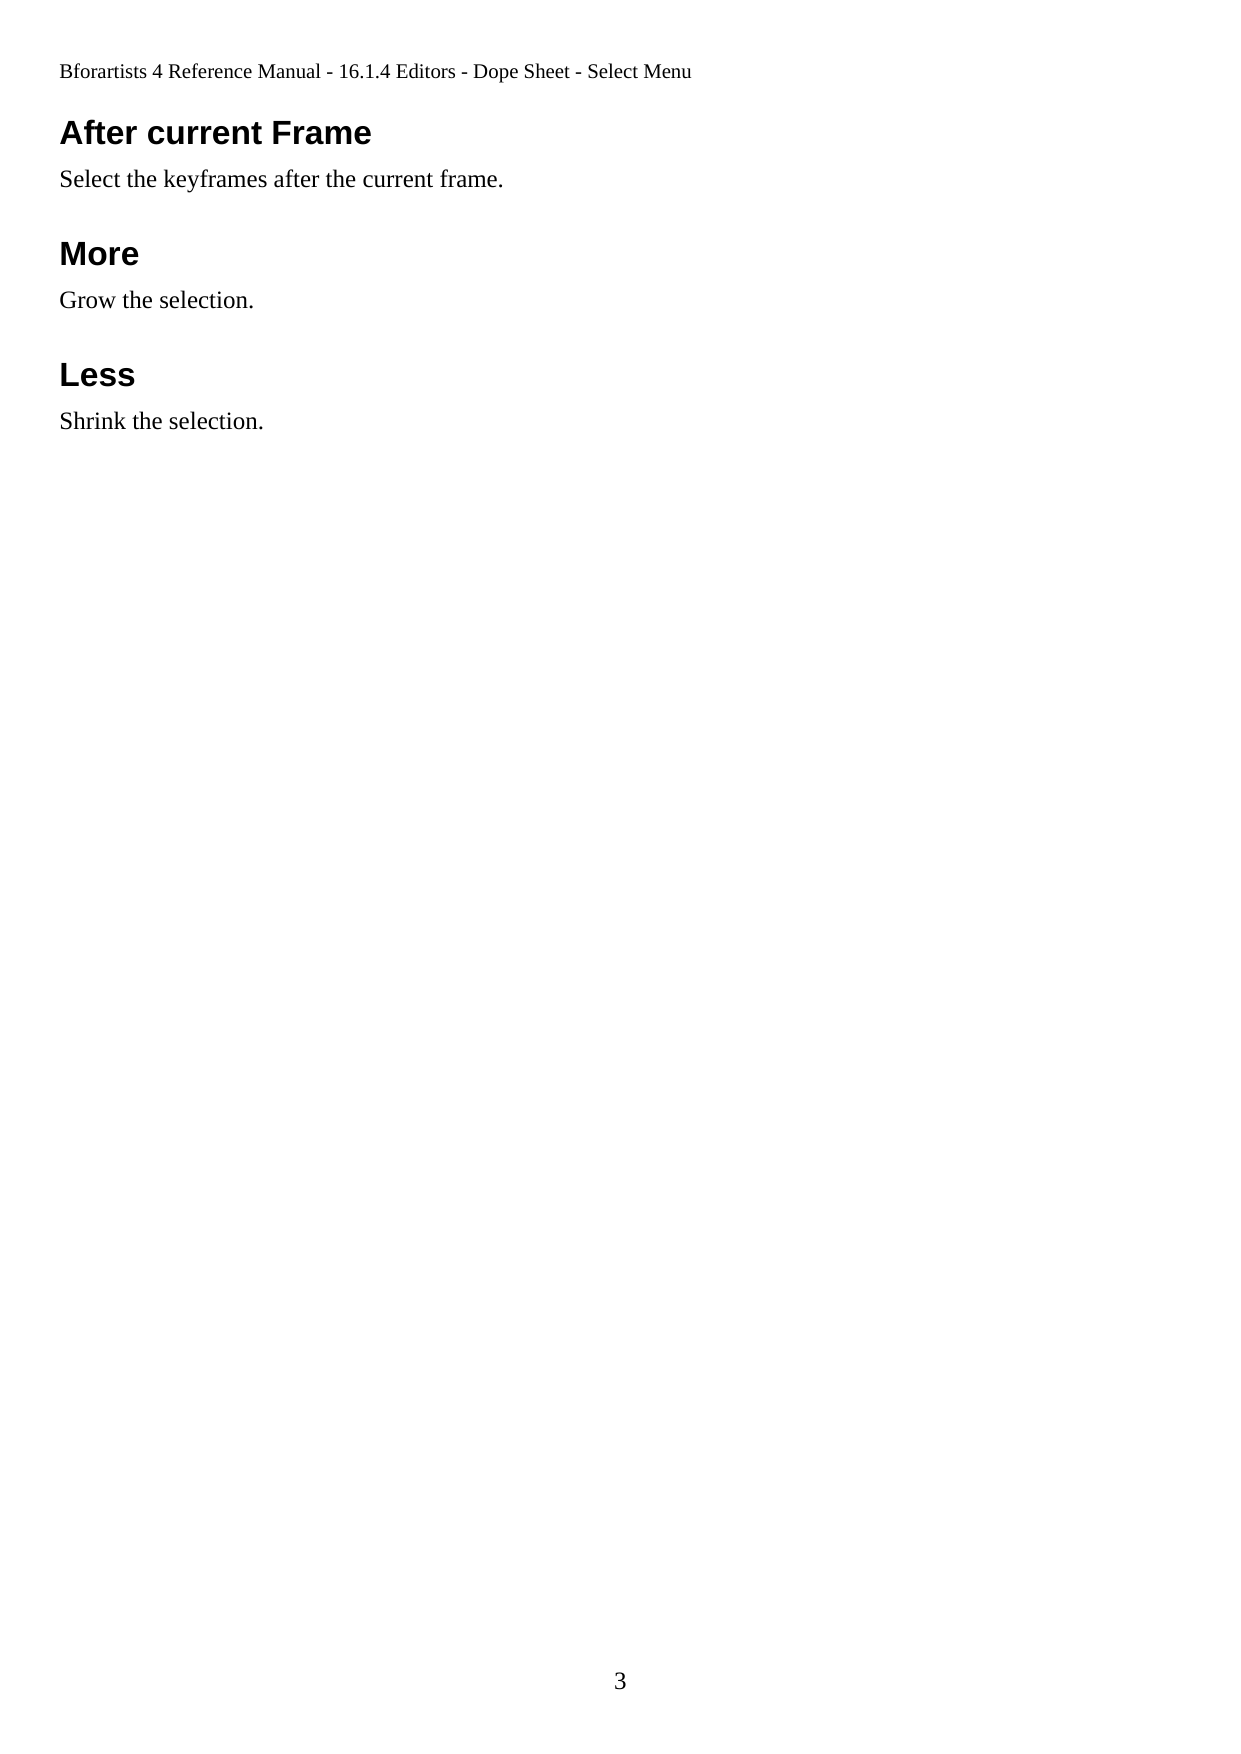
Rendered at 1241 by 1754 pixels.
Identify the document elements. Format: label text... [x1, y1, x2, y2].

subtitle After current Frame [59, 113, 1181, 151]
text Shrink the selection. [59, 406, 1181, 434]
subtitle More [59, 234, 1181, 272]
text Select the keyframes after the current frame. [59, 164, 1181, 192]
text Grow the selection. [59, 285, 1181, 313]
subtitle Less [59, 355, 1181, 393]
